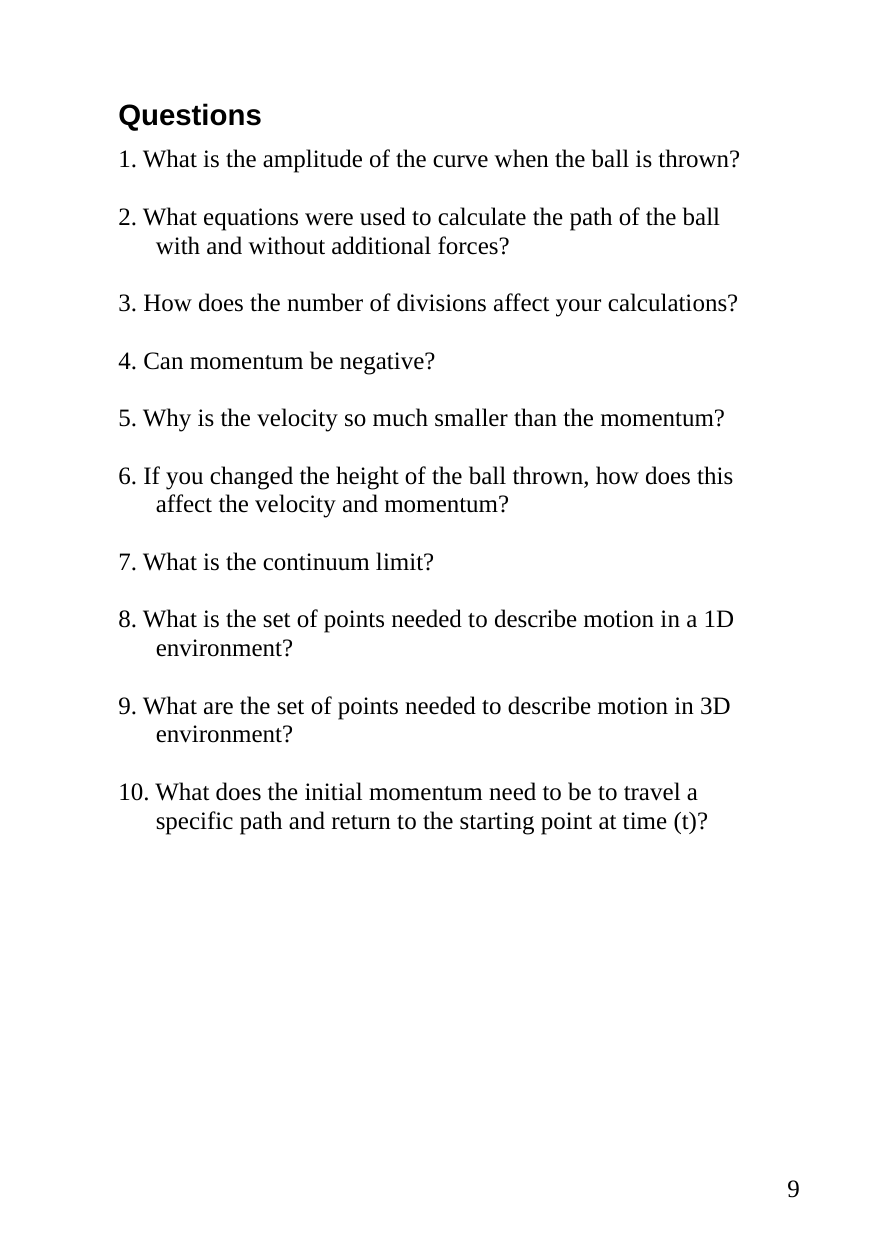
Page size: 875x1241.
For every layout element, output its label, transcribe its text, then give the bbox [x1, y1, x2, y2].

text 8. What is the set of points needed to describe motion in a 1D environment? [118, 604, 762, 662]
subtitle Questions [118, 98, 799, 132]
text 4. Can momentum be negative? [118, 346, 762, 374]
text 9. What are the set of points needed to describe motion in 3D environment? [118, 691, 762, 748]
text 10. What does the initial momentum need to be to travel a specific path and return to the starting point at time (t)? [118, 777, 762, 834]
text 3. How does the number of divisions affect your calculations? [118, 288, 762, 317]
text 2. What equations were used to calculate the path of the ball with and without additional forces? [118, 202, 762, 259]
text 1. What is the amplitude of the curve when the ball is thrown? [118, 144, 762, 173]
text 6. If you changed the height of the ball thrown, how does this affect the velocity and momentum? [118, 461, 762, 518]
text 5. Why is the velocity so much smaller than the momentum? [118, 403, 762, 432]
text 7. What is the continuum limit? [118, 547, 762, 576]
